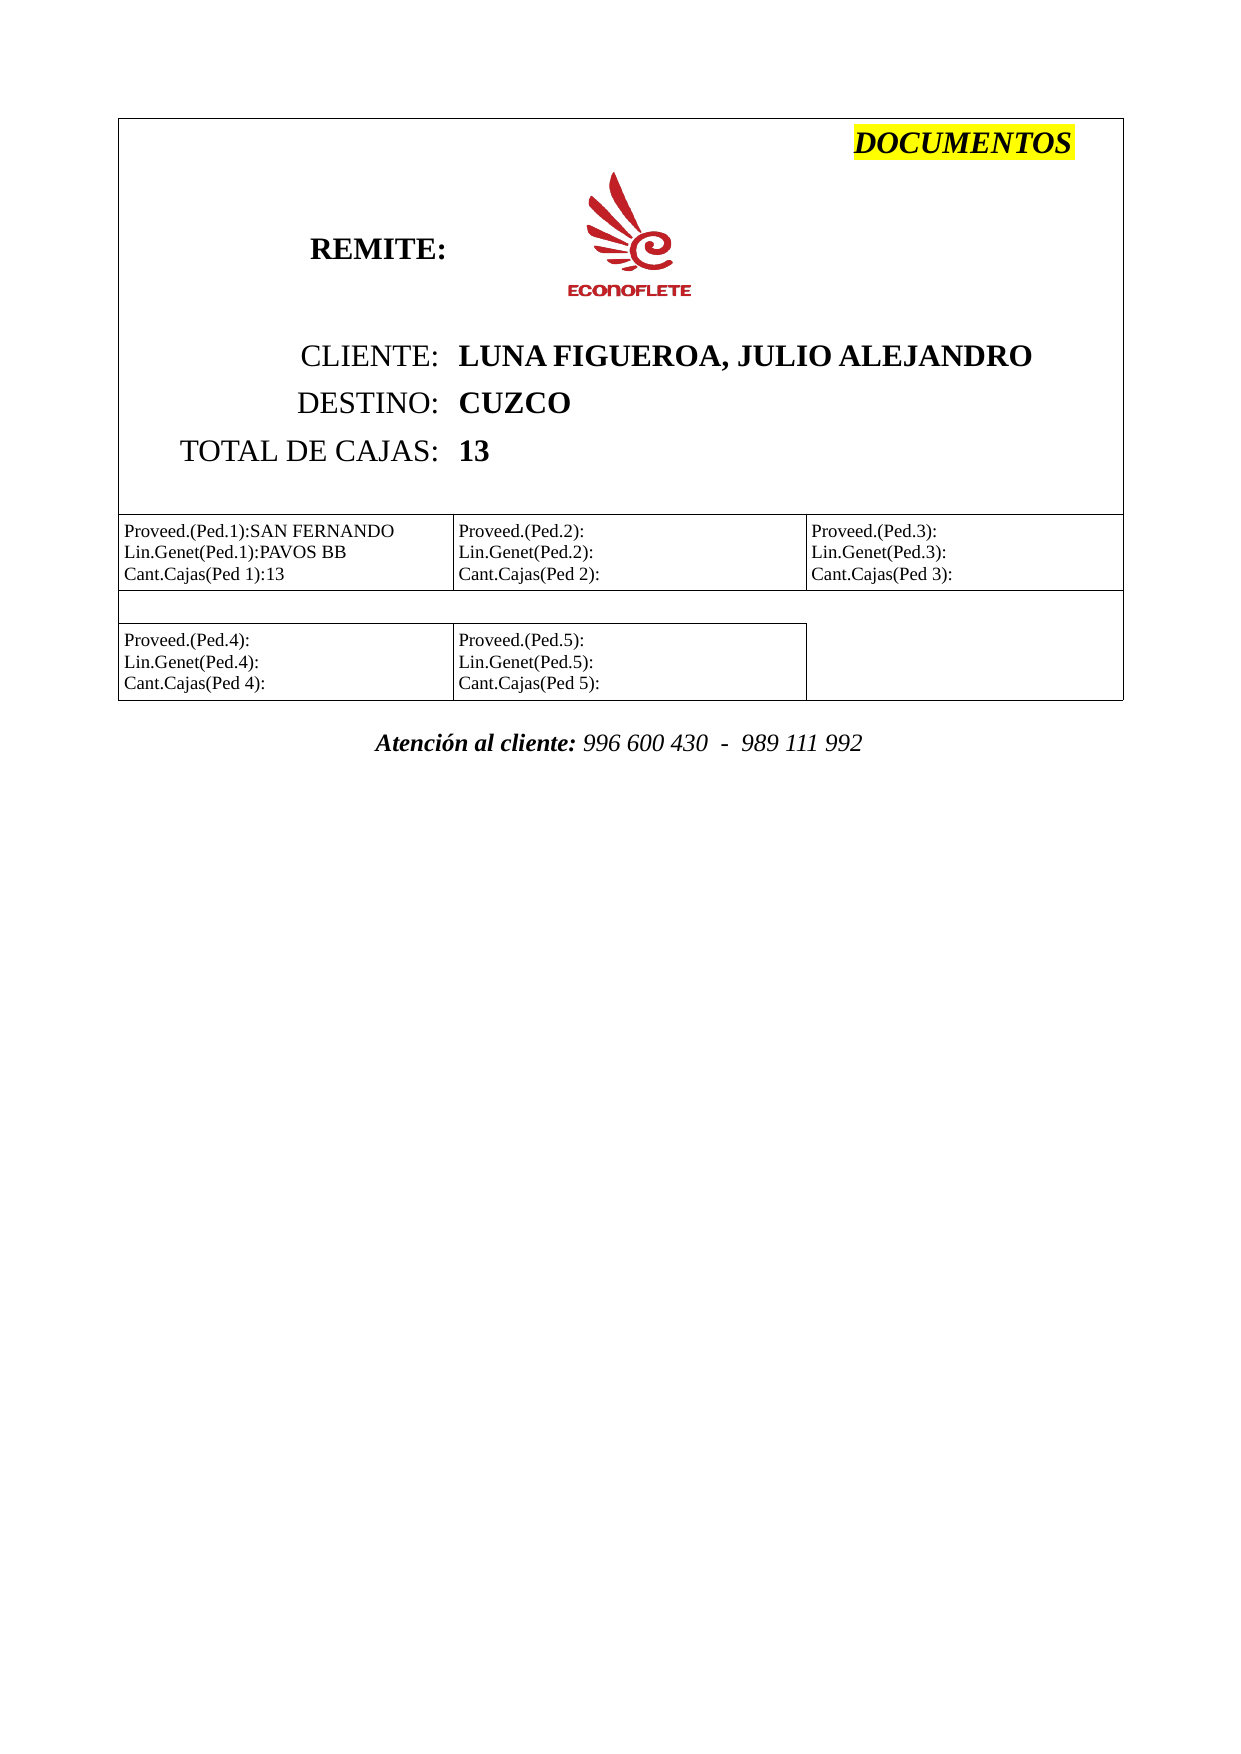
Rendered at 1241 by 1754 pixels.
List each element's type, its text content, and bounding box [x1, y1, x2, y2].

table_cell [453, 166, 806, 332]
table_header [453, 119, 806, 166]
table_cell [806, 474, 1123, 514]
picture [552, 171, 707, 297]
table_cell Proveed.(Ped.4): Lin.Genet(Ped.4): Cant.Cajas(Ped 4): [119, 624, 453, 699]
table_cell Proveed.(Ped.2): Lin.Genet(Ped.2): Cant.Cajas(Ped 2): [454, 515, 806, 590]
table_cell [806, 591, 1123, 623]
table_cell TOTAL DE CAJAS: [119, 426, 453, 474]
table_header DOCUMENTOS [806, 119, 1123, 166]
table_cell 13 [453, 426, 1123, 474]
text Atención al cliente: 996 600 430 - 989 111 992 [118, 728, 1122, 757]
table_cell DESTINO: [119, 379, 453, 426]
table_cell CLIENTE: [119, 332, 453, 379]
table_cell [807, 623, 1123, 699]
table_cell Proveed.(Ped.1):SAN FERNANDO Lin.Genet(Ped.1):PAVOS BB Cant.Cajas(Ped 1):13 [119, 515, 453, 590]
table_cell Proveed.(Ped.5): Lin.Genet(Ped.5): Cant.Cajas(Ped 5): [454, 624, 806, 699]
table_cell Proveed.(Ped.3): Lin.Genet(Ped.3): Cant.Cajas(Ped 3): [807, 515, 1123, 590]
table_cell [453, 591, 806, 623]
table_header [119, 119, 453, 166]
table_cell REMITE: [119, 166, 453, 332]
table_cell [119, 591, 453, 623]
table_cell [119, 474, 453, 514]
table_cell [806, 379, 1123, 426]
table_cell CUZCO [453, 379, 806, 426]
table_cell LUNA FIGUEROA, JULIO ALEJANDRO [453, 332, 1123, 379]
table_cell [806, 166, 1123, 332]
table_cell [453, 474, 806, 514]
